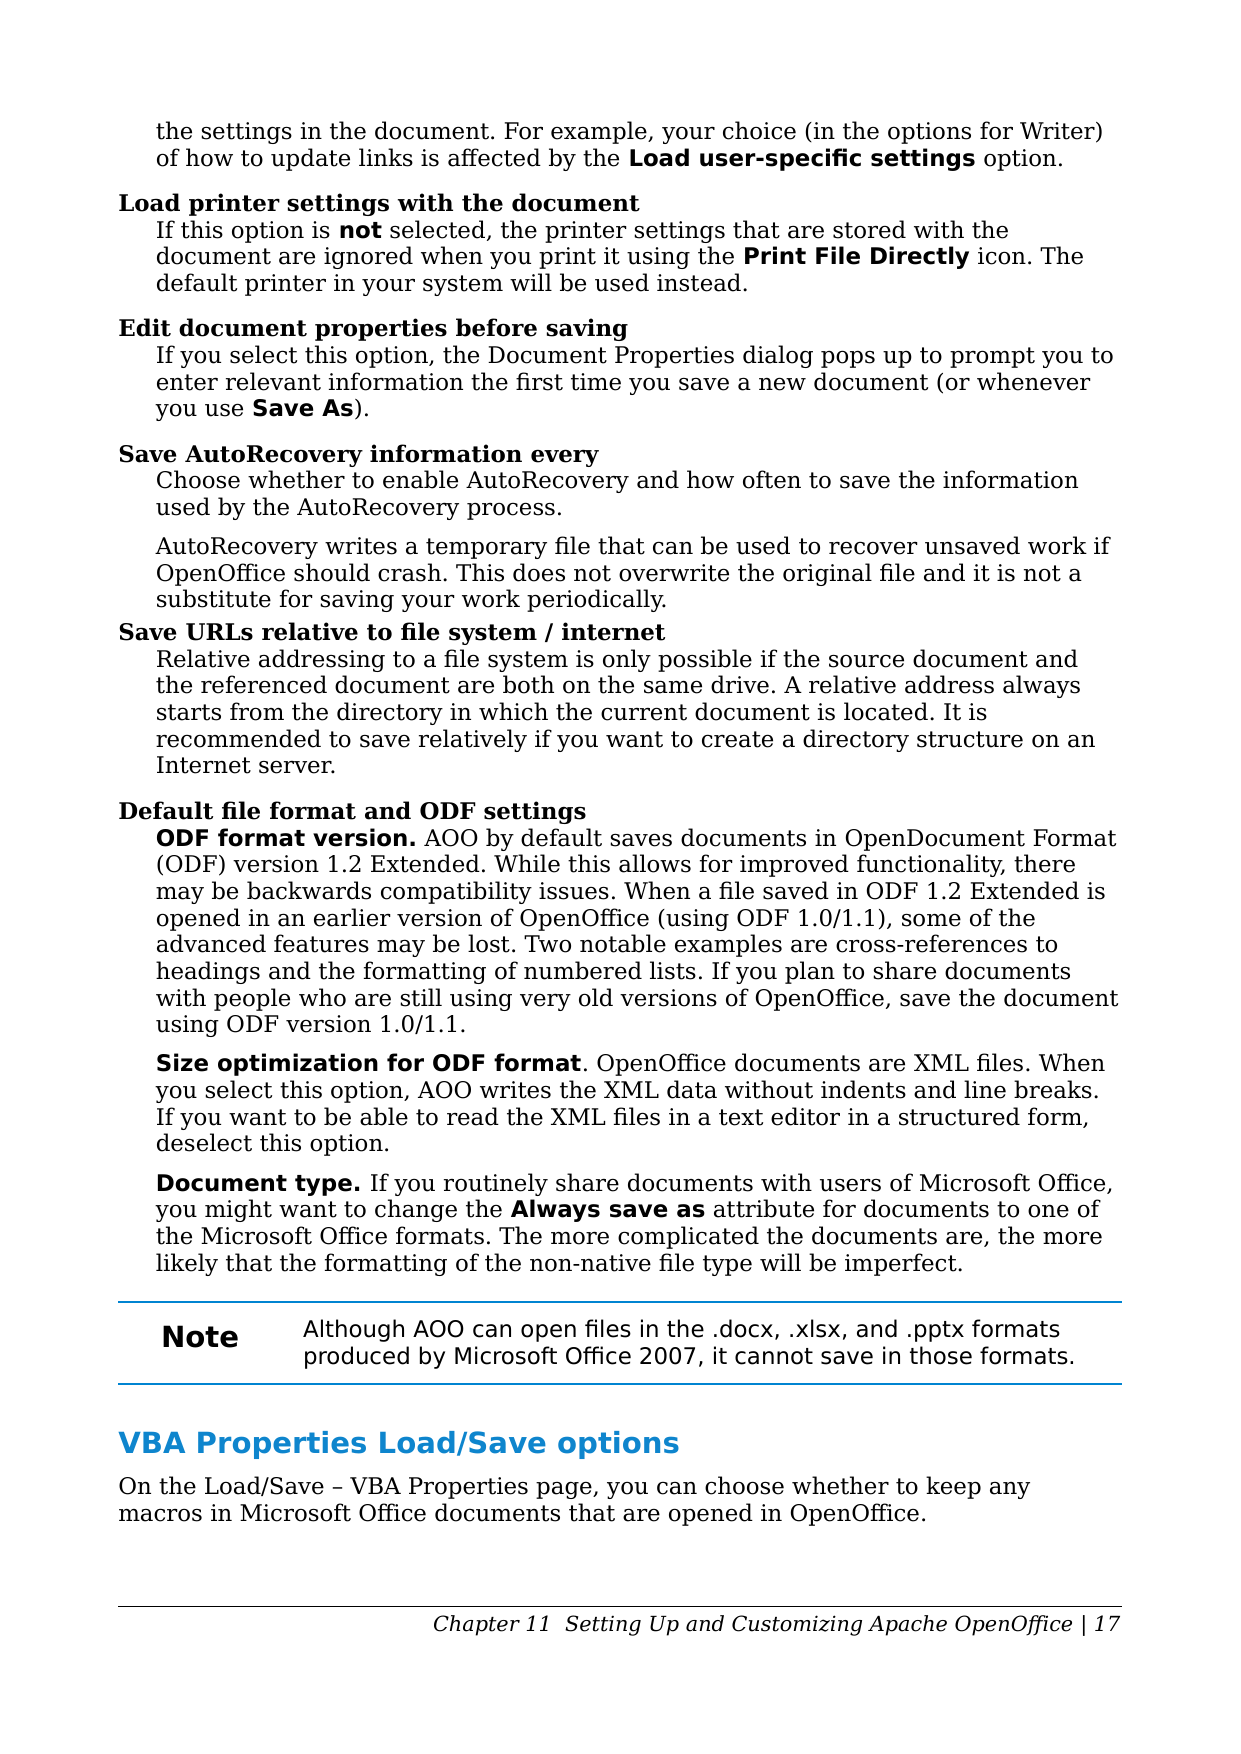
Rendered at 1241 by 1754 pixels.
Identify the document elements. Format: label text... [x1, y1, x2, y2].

text ODF format version. AOO by default saves documents in OpenDocument Format (ODF) version 1.2 Extended. While this allows for improved functionality, there may be backwards compatibility issues. When a file saved in ODF 1.2 Extended is opened in an earlier version of OpenOffice (using ODF 1.0/1.1), some of the advanced features may be lost. Two notable examples are cross-references to headings and the formatting of numbered lists. If you plan to share documents with people who are still using very old versions of OpenOffice, save the document using ODF version 1.0/1.1. [156, 825, 1122, 1038]
text Document type. If you routinely share documents with users of Microsoft Office, you might want to change the Always save as attribute for documents to one of the Microsoft Office formats. The more complicated the documents are, the more likely that the formatting of the non-native file type will be imperfect. [156, 1170, 1122, 1276]
text On the Load/Save – VBA Properties page, you can choose whether to keep any macros in Microsoft Office documents that are opened in OpenOffice. [118, 1473, 1122, 1526]
text Edit document properties before saving [118, 315, 1122, 342]
text Relative addressing to a file system is only possible if the source document and the referenced document are both on the same drive. A relative address always starts from the directory in which the current document is located. It is recommended to save relatively if you want to create a directory structure on an Internet server. [156, 646, 1122, 779]
table_header Note [118, 1303, 281, 1383]
text Save AutoRecovery information every [118, 441, 1122, 467]
text Load printer settings with the document [118, 190, 1122, 217]
text Choose whether to enable AutoRecovery and how often to save the information used by the AutoRecovery process. [156, 467, 1122, 521]
text AutoRecovery writes a temporary file that can be used to recover unsaved work if OpenOffice should crash. This does not overwrite the original file and it is not a substitute for saving your work periodically. [156, 533, 1122, 613]
table_header Although AOO can open files in the .docx, .xlsx, and .pptx formats produced by Microsoft Office 2007, it cannot save in those formats. [281, 1303, 1122, 1383]
text Save URLs relative to file system / internet [118, 619, 1122, 646]
text Size optimization for ODF format. OpenOffice documents are XML files. When you select this option, AOO writes the XML data without indents and line breaks. If you want to be able to read the XML files in a text editor in a structured form, deselect this option. [156, 1051, 1122, 1157]
text the settings in the document. For example, your choice (in the options for Writer) of how to update links is affected by the Load user-specific settings option. [156, 118, 1122, 171]
text If this option is not selected, the printer settings that are stored with the document are ignored when you print it using the Print File Directly icon. The default printer in your system will be used instead. [156, 217, 1122, 297]
text Default file format and ODF settings [118, 798, 1122, 825]
text If you select this option, the Document Properties dialog pops up to prompt you to enter relevant information the first time you save a new document (or whenever you use Save As). [156, 342, 1122, 422]
subtitle VBA Properties Load/Save options [118, 1427, 1122, 1461]
